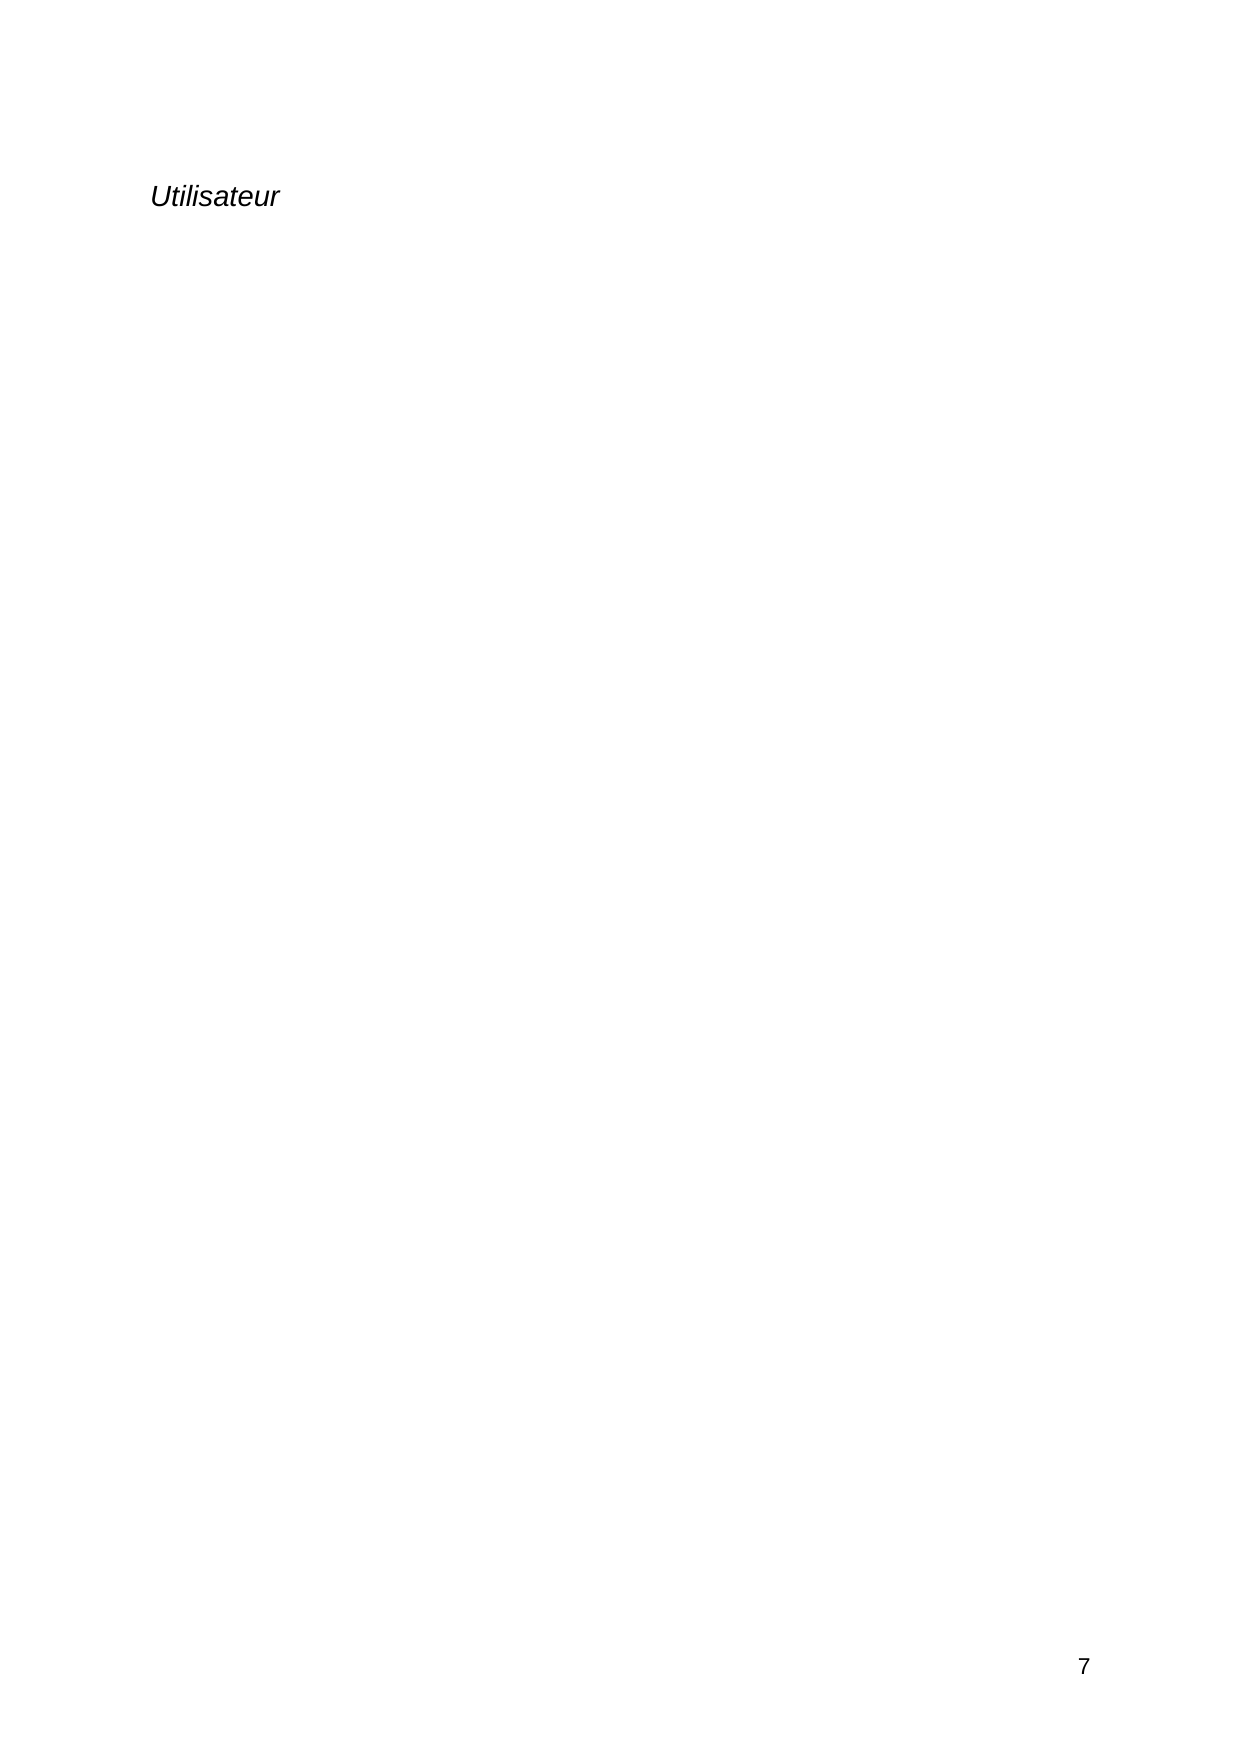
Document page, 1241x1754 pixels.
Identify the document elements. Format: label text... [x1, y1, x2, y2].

subtitle Utilisateur [150, 179, 1090, 213]
